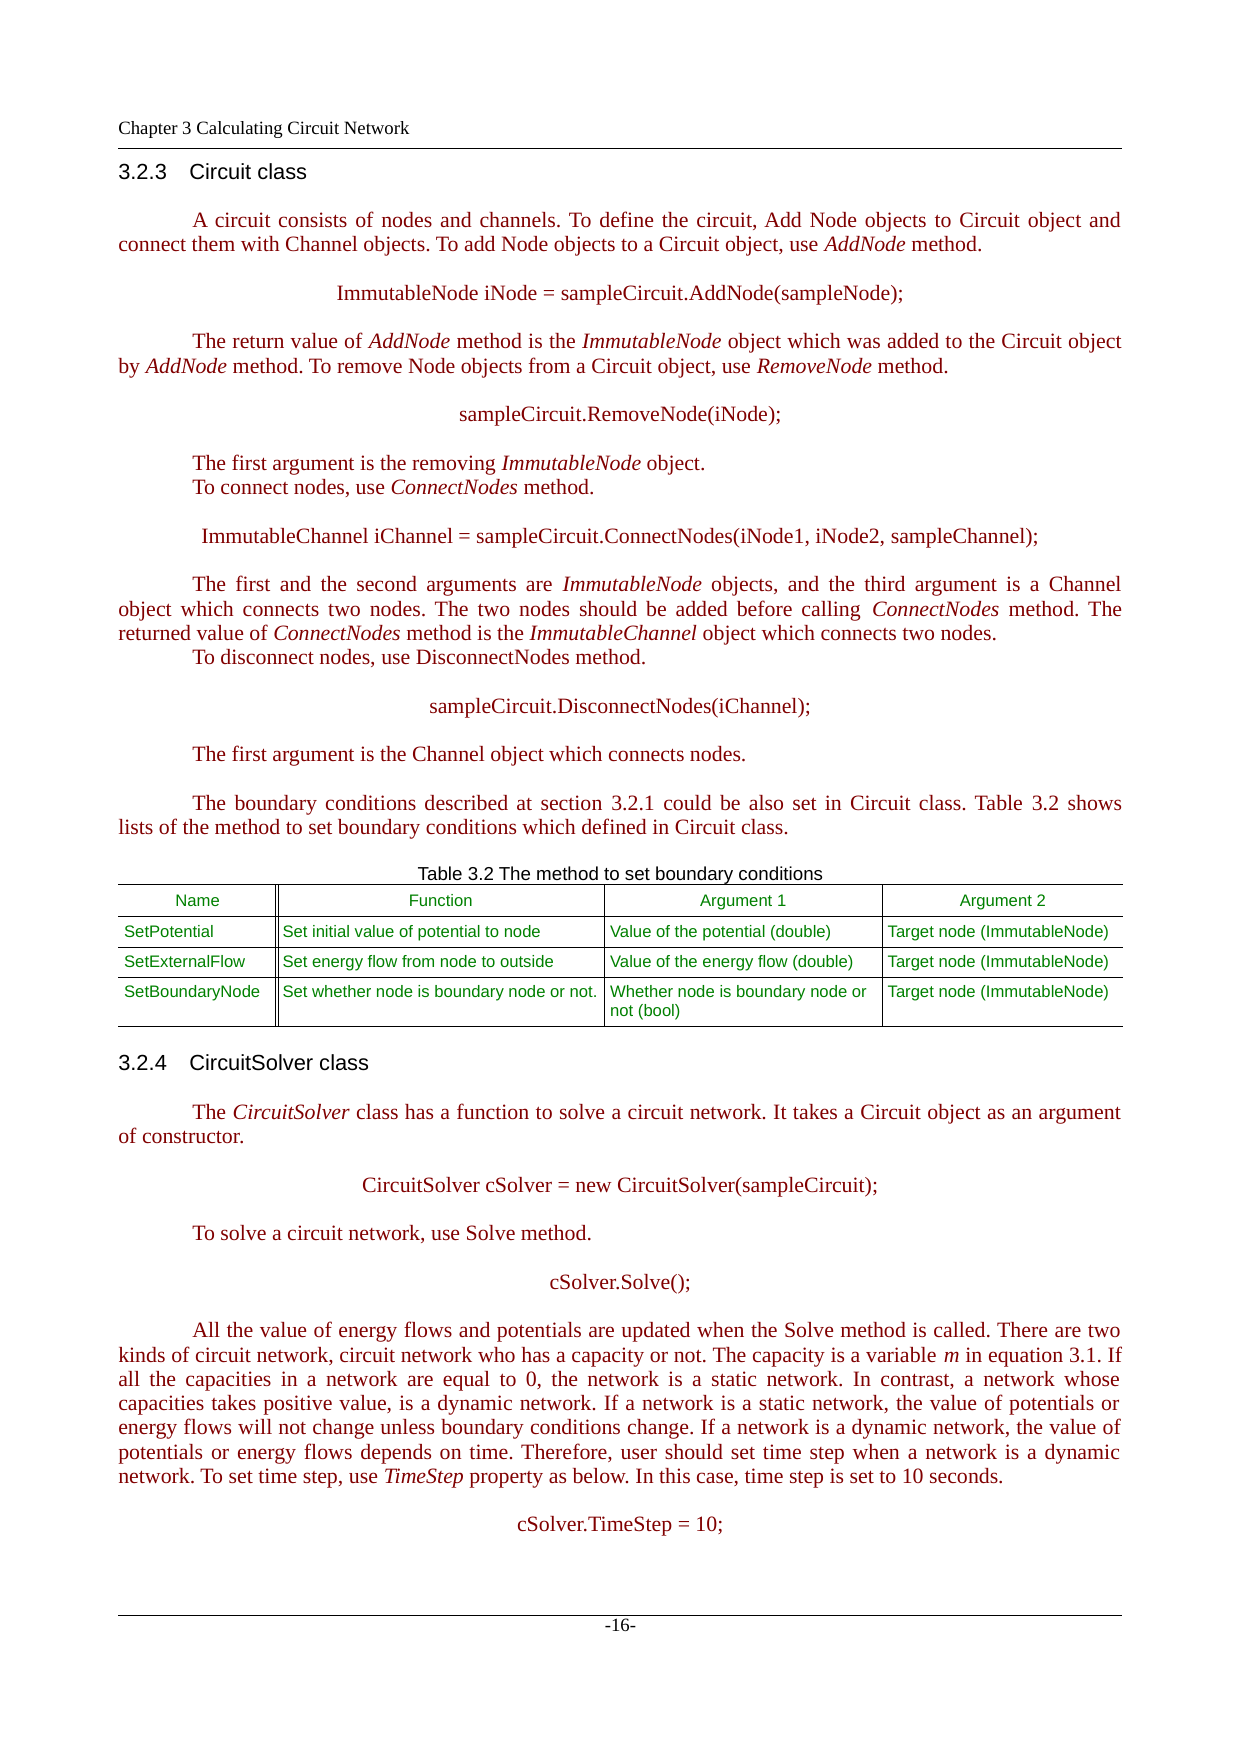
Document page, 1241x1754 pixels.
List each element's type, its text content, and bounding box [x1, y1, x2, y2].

text sampleCircuit.RemoveNode(iNode); [118, 402, 1122, 427]
table_cell Target node (ImmutableNode) [883, 978, 1123, 1026]
table_header Function [279, 885, 604, 916]
table_cell SetPotential [118, 917, 275, 947]
text ImmutableChannel iChannel = sampleCircuit.ConnectNodes(iNode1, iNode2, sampleChannel); [118, 524, 1122, 548]
text A circuit consists of nodes and channels. To define the circuit, Add Node objects to Circuit object and connect them with Channel objects. To add Node objects to a Circuit object, use AddNode method. [118, 208, 1122, 257]
table_cell Set initial value of potential to node [279, 917, 604, 947]
text cSolver.TimeStep = 10; [118, 1512, 1122, 1537]
text To connect nodes, use ConnectNodes method. [118, 475, 1122, 499]
table_header Argument 2 [883, 885, 1123, 916]
table_header Argument 1 [605, 885, 882, 916]
table_cell Set energy flow from node to outside [279, 948, 604, 977]
text The boundary conditions described at section 3.2.1 could be also set in Circuit class. Table 3.2 shows lists of the method to set boundary conditions which defined in Circuit class. [118, 791, 1122, 839]
text The CircuitSolver class has a function to solve a circuit network. It takes a Circuit object as an argument of constructor. [118, 1100, 1122, 1148]
table_cell SetExternalFlow [118, 948, 275, 977]
text All the value of energy flows and potentials are updated when the Solve method is called. There are two kinds of circuit network, circuit network who has a capacity or not. The capacity is a variable m in equation 3.1. If all the capacities in a network are equal to 0, the network is a static network. In contrast, a network whose capacities takes positive value, is a dynamic network. If a network is a static network, the value of potentials or energy flows will not change unless boundary conditions change. If a network is a dynamic network, the value of potentials or energy flows depends on time. Therefore, user should set time step when a network is a dynamic network. To set time step, use TimeStep property as below. In this case, time step is set to 10 seconds. [118, 1318, 1122, 1488]
table_cell Value of the potential (double) [605, 917, 882, 947]
text To disconnect nodes, use DisconnectNodes method. [118, 645, 1122, 669]
text The first and the second arguments are ImmutableNode objects, and the third argument is a Channel object which connects two nodes. The two nodes should be added before calling ConnectNodes method. The returned value of ConnectNodes method is the ImmutableChannel object which connects two nodes. [118, 572, 1122, 645]
table_cell Target node (ImmutableNode) [883, 917, 1123, 947]
table_cell Target node (ImmutableNode) [883, 948, 1123, 977]
text cSolver.Solve(); [118, 1270, 1122, 1294]
table_cell Set whether node is boundary node or not. [279, 978, 604, 1026]
text To solve a circuit network, use Solve method. [118, 1221, 1122, 1245]
text ImmutableNode iNode = sampleCircuit.AddNode(sampleNode); [118, 281, 1122, 305]
table_cell Whether node is boundary node or not (bool) [605, 978, 882, 1026]
text The first argument is the Channel object which connects nodes. [118, 742, 1122, 766]
table_cell SetBoundaryNode [118, 978, 275, 1026]
table_cell Value of the energy flow (double) [605, 948, 882, 977]
text sampleCircuit.DisconnectNodes(iChannel); [118, 693, 1122, 718]
text CircuitSolver cSolver = new CircuitSolver(sampleCircuit); [118, 1173, 1122, 1197]
text The first argument is the removing ImmutableNode object. [118, 451, 1122, 475]
subtitle Circuit class [118, 159, 1122, 184]
subtitle CircuitSolver class [118, 1051, 1122, 1076]
text Table 3.2 The method to set boundary conditions [118, 863, 1122, 884]
table_header Name [118, 885, 275, 916]
text The return value of AddNode method is the ImmutableNode object which was added to the Circuit object by AddNode method. To remove Node objects from a Circuit object, use RemoveNode method. [118, 329, 1122, 378]
